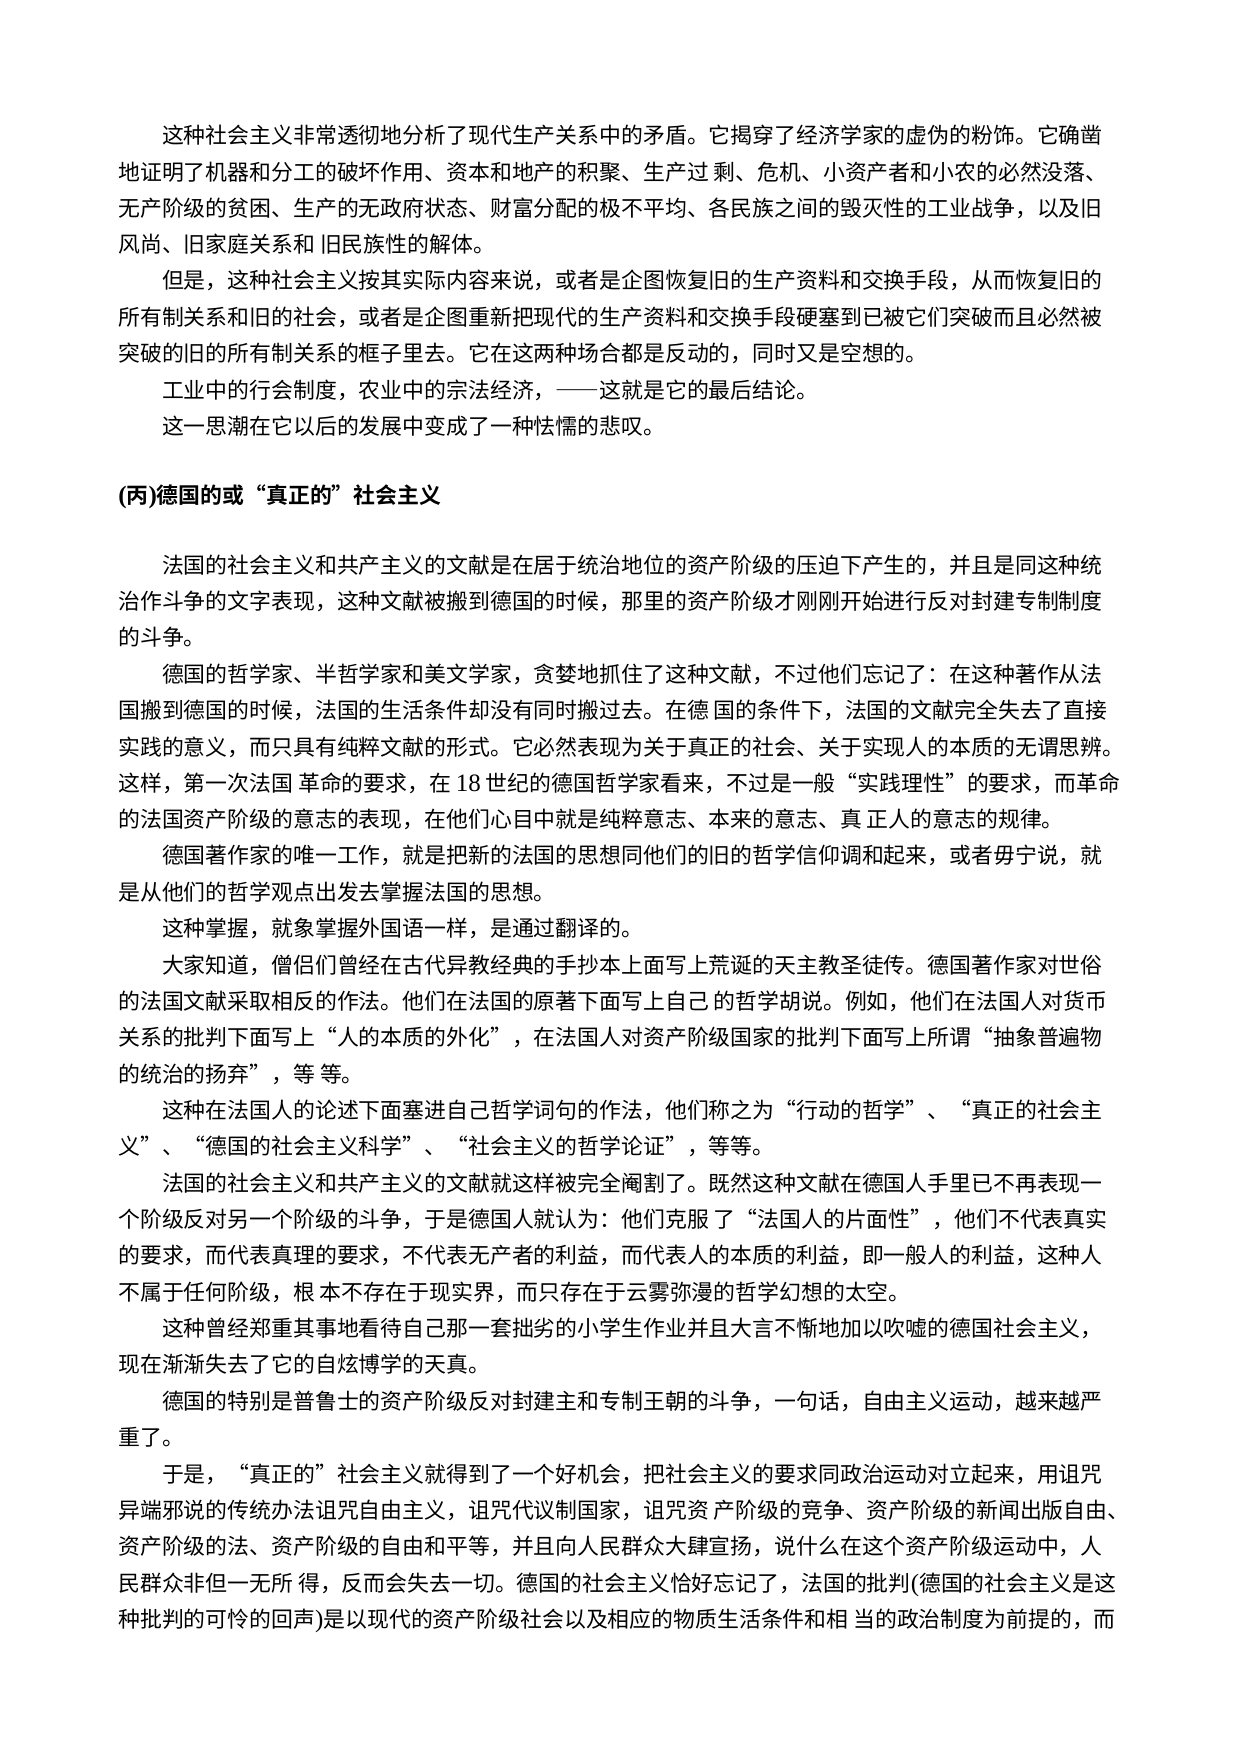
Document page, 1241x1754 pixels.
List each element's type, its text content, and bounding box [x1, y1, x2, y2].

text (甲)封建的社会主义 法国和英国的贵族，按照他们的历史地位所负的使命，就是写一些抨击现代资产阶级社会的作品。在法国的1830年七月革命和英国的改革运动中，他们再一 次被可恨的暴发户打败了。从此就再谈不上严重的政治斗争了。他们还能进行的只是文字斗争。但是，即使在文字方面也不可能重弹复辟时期的老调了。为了激起同 情，贵族们不得不装模做样，似乎他们已经不关心自身的利益，只是为了被剥削的工人阶级的利益才去写对资产阶级的控诉书。他们用来泄愤的手段是：唱唱诅咒他 们的新统治者的歌，并向他叽叽咕咕地说一些或多或少凶险的预言。 这样就产生了封建的社会主义，半是挽歌，半是谤文；半是过去的回音，半是未来的恫吓；它有时也能用辛辣、俏皮而尖刻的评论刺中资产阶级的心，但是它由于完全不能理解现代历史的进程而总是令人感到可笑。 为了拉拢人民，贵族们把无产阶级的乞食袋当做旗帜来挥舞。但是，每当人民跟着他们走的时候，都发现他们的臀部带有旧的封建纹章，于是就哈哈大笑，一哄而散。 一部分法国正统派和“青年英国”，都演过这出戏。 封建主说，他们的剥削方式和资产阶级的剥削不同，那他们只是忘记了，他们是在完全不同的、目前已经过时的情况和条件下进行剥削的。他们说，在他们的统治下并没有出现过现代的无产阶级，那他们只是忘记了，现代的资产阶级正是他们的社会制度的必然产物。 不过，他们毫不掩饰自己的批评的反动性质，他们控告资产阶级的主要罪状正是在于：在资产阶级的统治下有一个将把整个旧社会制度炸毁的阶级发展起来。 他们责备资产阶级，与其说是因为它产生了无产阶级，不如说是因为它产生了革命的无产阶级。 因此，在政治实践中，他们参与对工人阶级采取的一切暴力措施，在日常生活中，他们违背自己的那一套冠冕堂皇的言词，屈尊拾取金苹果，不顾信义、仁爱和名誉去做羊毛、甜菜和烧酒的买卖。 正如僧侣总是同封建主携手同行一样，僧侣的社会主义也总是同封建的社会主义携手同行的。 要给基督教禁欲主义涂上一层社会主义的色彩，是再容易不过了。基督教不是也激烈反对私有制，反对婚姻，反对国家吗？它不是提倡用行善和求乞、独身和禁欲、修道和礼拜来代替这一切吗？基督教的社会主义，只不过是僧侣用来使贵族的怨愤神圣化的圣水罢了。 (乙)小资产阶级的社会主义 封建贵族并不是被资产阶级所推翻的、其生活条件在现代资产阶级社会里日益恶化和消失的唯一阶级。中世纪的城关市民等级和小农等级是现代资产阶级的前身。在工商业不很发达的国家里，这个阶级还在新兴的资产阶级身旁勉强生存着。 在现代文明已经发展的国家里,形成了一个新的小资产阶级，它摇摆于无产阶级和资产阶级之间，并且作为资产阶级社会的补充部分不断地重新组成。但是，这 一阶级的成员经常被竞争拋到无产阶级队伍里去，而且，随着大工业的发展，他们甚至觉察到，他们很快就会完全失去他们作为现代社会中一个独立部分的地位，在 商业、工业和农业中很快就会被监工和雇员所代替。 在农民阶级远远超过人口半数的国家，例如在法国，那些站在无产阶级方面反对资产阶级的著作家，自然是用小资产阶级和小农的尺度去批判资产阶级制度的， 是从小资产阶级的立场出发替工人说话的。这样就形成了小资产阶级的社会主义。西斯蒙第不仅对法国而且对英国来说都是这类著作家的首领。 这种社会主义非常透彻地分析了现代生产关系中的矛盾。它揭穿了经济学家的虚伪的粉饰。它确凿地证明了机器和分工的破坏作用、资本和地产的积聚、生产过 剩、危机、小资产者和小农的必然没落、无产阶级的贫困、生产的无政府状态、财富分配的极不平均、各民族之间的毁灭性的工业战争，以及旧风尚、旧家庭关系和 旧民族性的解体。 但是，这种社会主义按其实际内容来说，或者是企图恢复旧的生产资料和交换手段，从而恢复旧的所有制关系和旧的社会，或者是企图重新把现代的生产资料和交换手段硬塞到已被它们突破而且必然被突破的旧的所有制关系的框子里去。它在这两种场合都是反动的，同时又是空想的。 工业中的行会制度，农业中的宗法经济，——这就是它的最后结论。 这一思潮在它以后的发展中变成了一种怯懦的悲叹。 (丙)德国的或“真正的”社会主义 法国的社会主义和共产主义的文献是在居于统治地位的资产阶级的压迫下产生的，并且是同这种统治作斗争的文字表现，这种文献被搬到德国的时候，那里的资产阶级才刚刚开始进行反对封建专制制度的斗争。 德国的哲学家、半哲学家和美文学家，贪婪地抓住了这种文献，不过他们忘记了：在这种著作从法国搬到德国的时候，法国的生活条件却没有同时搬过去。在德 国的条件下，法国的文献完全失去了直接实践的意义，而只具有纯粹文献的形式。它必然表现为关于真正的社会、关于实现人的本质的无谓思辨。这样，第一次法国 革命的要求，在18世纪的德国哲学家看来，不过是一般“实践理性”的要求，而革命的法国资产阶级的意志的表现，在他们心目中就是纯粹意志、本来的意志、真 正人的意志的规律。 德国著作家的唯一工作，就是把新的法国的思想同他们的旧的哲学信仰调和起来，或者毋宁说，就是从他们的哲学观点出发去掌握法国的思想。 这种掌握，就象掌握外国语一样，是通过翻译的。 大家知道，僧侣们曾经在古代异教经典的手抄本上面写上荒诞的天主教圣徒传。德国著作家对世俗的法国文献采取相反的作法。他们在法国的原著下面写上自己 的哲学胡说。例如，他们在法国人对货币关系的批判下面写上“人的本质的外化”，在法国人对资产阶级国家的批判下面写上所谓“抽象普遍物的统治的扬弃”，等 等。 这种在法国人的论述下面塞进自己哲学词句的作法，他们称之为“行动的哲学”、“真正的社会主义”、“德国的社会主义科学”、“社会主义的哲学论证”，等等。 法国的社会主义和共产主义的文献就这样被完全阉割了。既然这种文献在德国人手里已不再表现一个阶级反对另一个阶级的斗争，于是德国人就认为：他们克服 了“法国人的片面性”，他们不代表真实的要求，而代表真理的要求，不代表无产者的利益，而代表人的本质的利益，即一般人的利益，这种人不属于任何阶级，根 本不存在于现实界，而只存在于云雾弥漫的哲学幻想的太空。 这种曾经郑重其事地看待自己那一套拙劣的小学生作业并且大言不惭地加以吹嘘的德国社会主义，现在渐渐失去了它的自炫博学的天真。 德国的特别是普鲁士的资产阶级反对封建主和专制王朝的斗争，一句话，自由主义运动，越来越严重了。 于是，“真正的”社会主义就得到了一个好机会，把社会主义的要求同政治运动对立起来，用诅咒异端邪说的传统办法诅咒自由主义，诅咒代议制国家，诅咒资 产阶级的竞争、资产阶级的新闻出版自由、资产阶级的法、资产阶级的自由和平等，并且向人民群众大肆宣扬，说什么在这个资产阶级运动中，人民群众非但一无所 得，反而会失去一切。德国的社会主义恰好忘记了，法国的批判(德国的社会主义是这种批判的可怜的回声)是以现代的资产阶级社会以及相应的物质生活条件和相 当的政治制度为前提的，而这一切前提当时在德国正是尚待争取的。 这种社会主义成了德意志各邦专制政府及其随从——僧侣、教员、容克和官僚求之不得的、吓唬来势汹汹的资产阶级的稻草人。 这种社会主义是这些政府用来镇压德国工人起义的毒辣的皮鞭和枪弹的甜蜜的补充。 既然“真正的”社会主义就这样成了这些政府对付德国资产阶级的武器，那么它也就直接代表了一种反动的利益，即德国小市民的利益。在德国，16世纪遗留下来的、从那时起经常以不同形式重新出现的小资产阶级，是现存制度的真实的社会基础。 保存这个小资产阶级，就是保存德国的现存制度。这个阶级胆战心惊地从资产阶级的工业统治和政治统治那里等候着无可幸免的灭亡，这一方面是由于资本的积 聚，另一方面是由于革命无产阶级的兴起。在它看来，“真正的”社会主义能起一箭双雕的作用。“真正的”社会主义象瘟疫一样流行起来了。 德国的社会主义者给自己的那几条干瘪的“永恒真理”披上一件用思辨的蛛丝织成的、绣满华丽辞藻的花朵和浸透甜情蜜意的甘露的外衣，这件光彩夺目的外衣只是使他们的货物在这些顾客中间增加销路罢了。 同时，德国的社会主义也越来越认识到自己的使命就是充当这种小市民的夸夸其谈的代言人。 它宣布德意志民族是模范的民族，德国小市民是模范的人。它给这些小市民的每一种丑行都加上奥秘的、高尚的、社会主义的意义，使之变成完全相反的东西。 它发展到最后，就直接反对共产主义的“野蛮破坏的”倾向，并且宣布自己是不偏不倚的超乎任何阶级斗争之上的。现今在德国流行的一切所谓社会主义和共产主义 的著作，除了极少数的例外，都属于这一类卑鄙龌龊的、令人委靡的文献。 [118, 118, 1122, 1634]
